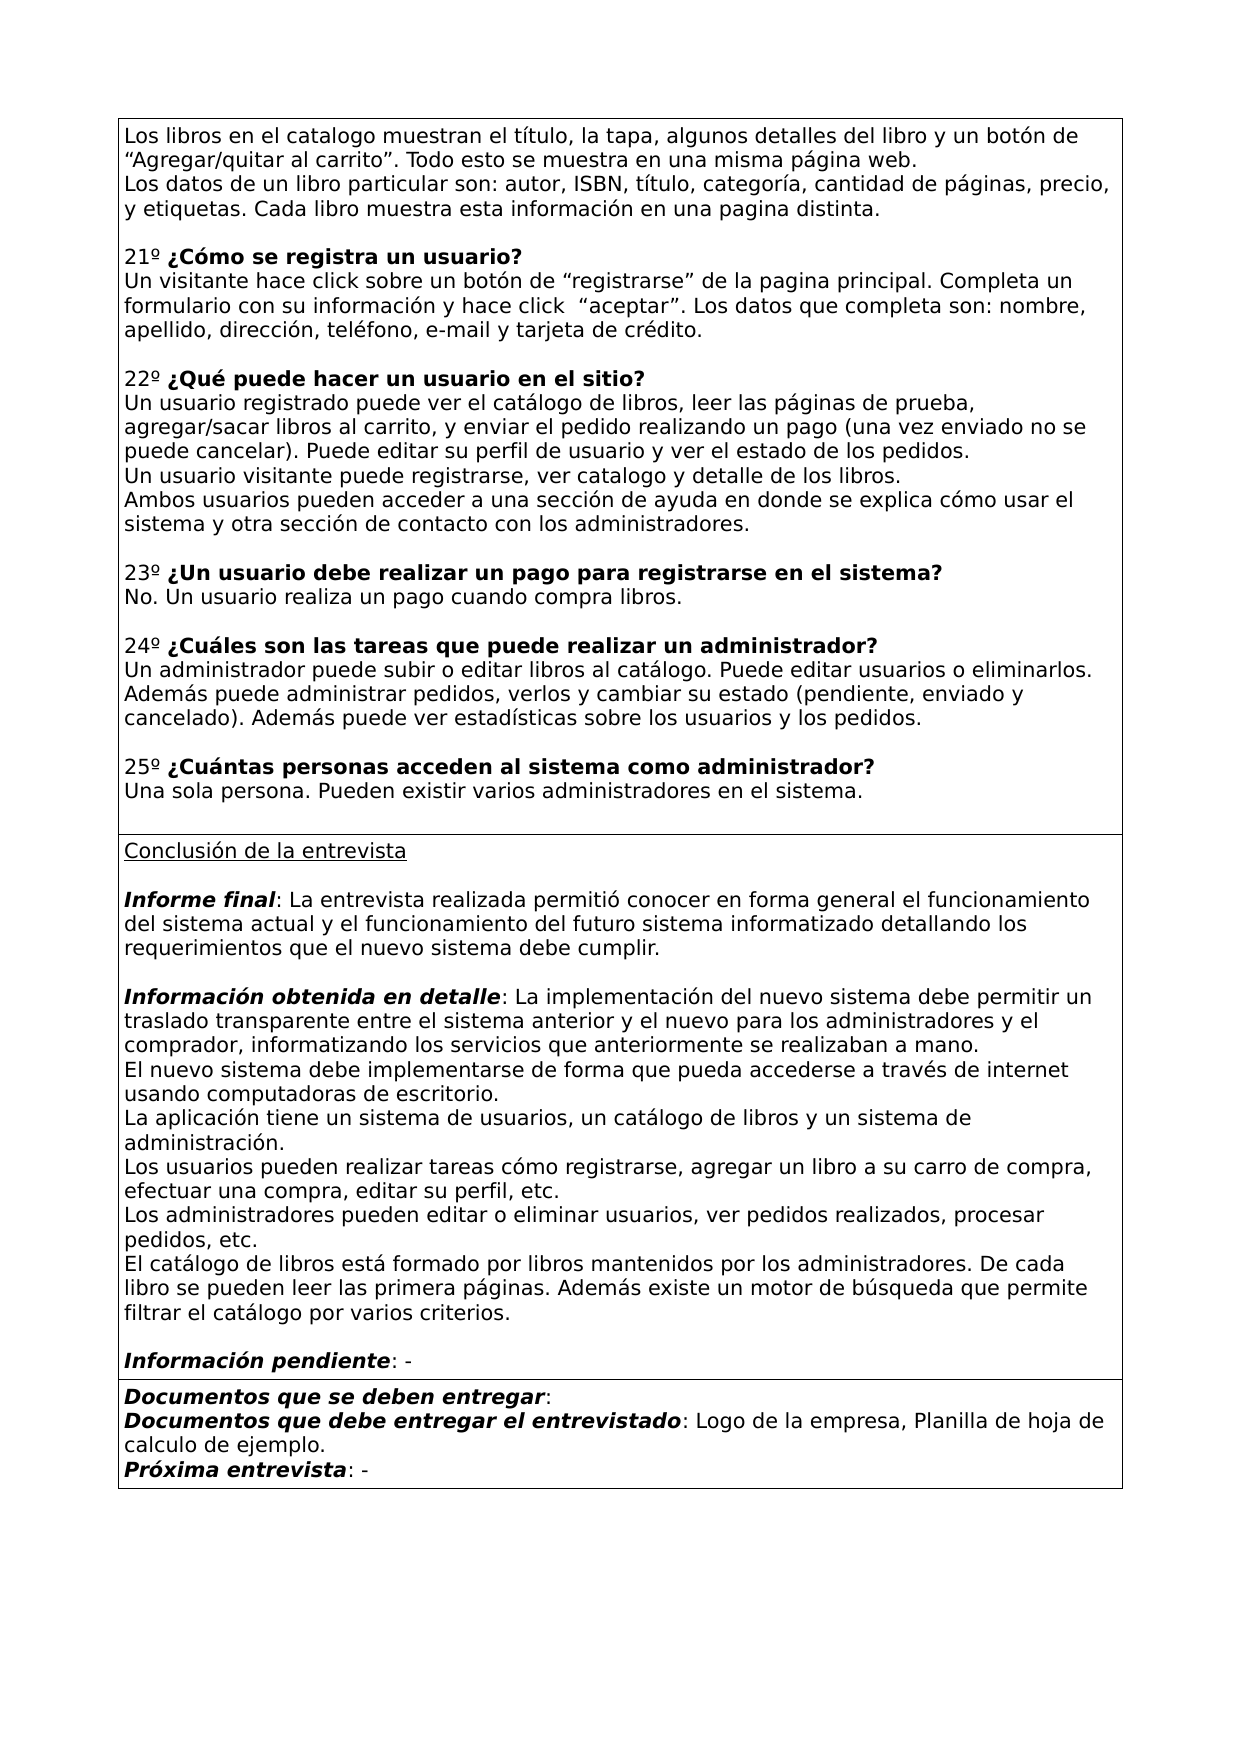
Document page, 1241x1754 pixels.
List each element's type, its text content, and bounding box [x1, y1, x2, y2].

table_cell Documentos que se deben entregar: Documentos que debe entregar el entrevistado: Logo de la empresa, Planilla de hoja de calculo de ejemplo. Próxima entrevista: - [119, 1380, 1122, 1488]
table_cell Conclusión de la entrevista Informe final: La entrevista realizada permitió conocer en forma general el funcionamiento del sistema actual y el funcionamiento del futuro sistema informatizado detallando los requerimientos que el nuevo sistema debe cumplir. Información obtenida en detalle: La implementación del nuevo sistema debe permitir un traslado transparente entre el sistema anterior y el nuevo para los administradores y el comprador, informatizando los servicios que anteriormente se realizaban a mano. El nuevo sistema debe implementarse de forma que pueda accederse a través de internet usando computadoras de escritorio. La aplicación tiene un sistema de usuarios, un catálogo de libros y un sistema de administración. Los usuarios pueden realizar tareas cómo registrarse, agregar un libro a su carro de compra, efectuar una compra, editar su perfil, etc. Los administradores pueden editar o eliminar usuarios, ver pedidos realizados, procesar pedidos, etc. El catálogo de libros está formado por libros mantenidos por los administradores. De cada libro se pueden leer las primera páginas. Además existe un motor de búsqueda que permite filtrar el catálogo por varios criterios. Información pendiente: - [119, 835, 1122, 1379]
table_cell Los libros en el catalogo muestran el título, la tapa, algunos detalles del libro y un botón de “Agregar/quitar al carrito”. Todo esto se muestra en una misma página web. Los datos de un libro particular son: autor, ISBN, título, categoría, cantidad de páginas, precio, y etiquetas. Cada libro muestra esta información en una pagina distinta. 21º ¿Cómo se registra un usuario? Un visitante hace click sobre un botón de “registrarse” de la pagina principal. Completa un formulario con su información y hace click “aceptar”. Los datos que completa son: nombre, apellido, dirección, teléfono, e-mail y tarjeta de crédito. 22º ¿Qué puede hacer un usuario en el sitio? Un usuario registrado puede ver el catálogo de libros, leer las páginas de prueba, agregar/sacar libros al carrito, y enviar el pedido realizando un pago (una vez enviado no se puede cancelar). Puede editar su perfil de usuario y ver el estado de los pedidos. Un usuario visitante puede registrarse, ver catalogo y detalle de los libros. Ambos usuarios pueden acceder a una sección de ayuda en donde se explica cómo usar el sistema y otra sección de contacto con los administradores. 23º ¿Un usuario debe realizar un pago para registrarse en el sistema? No. Un usuario realiza un pago cuando compra libros. 24º ¿Cuáles son las tareas que puede realizar un administrador? Un administrador puede subir o editar libros al catálogo. Puede editar usuarios o eliminarlos. Además puede administrar pedidos, verlos y cambiar su estado (pendiente, enviado y cancelado). Además puede ver estadísticas sobre los usuarios y los pedidos. 25º ¿Cuántas personas acceden al sistema como administrador? Una sola persona. Pueden existir varios administradores en el sistema. [119, 119, 1122, 833]
